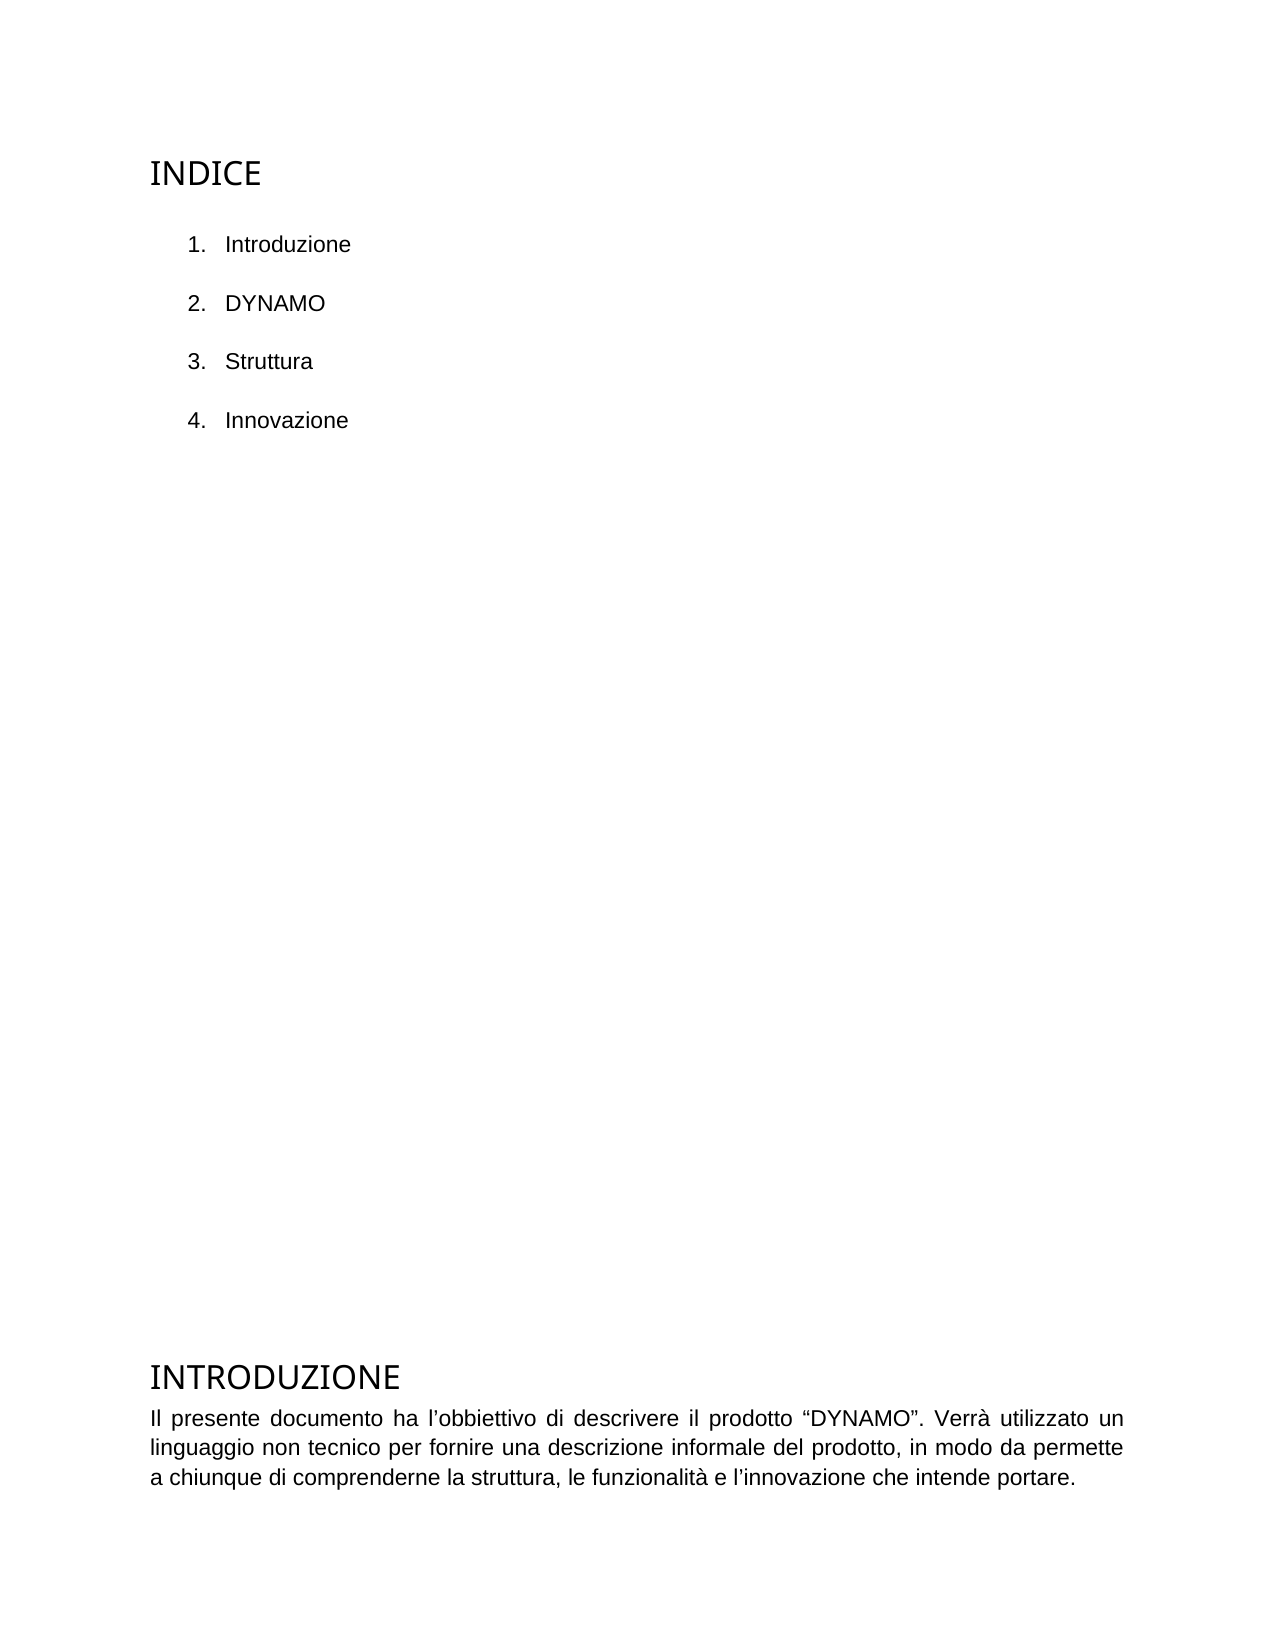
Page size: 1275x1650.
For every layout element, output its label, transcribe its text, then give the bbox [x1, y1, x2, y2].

subtitle INTRODUZIONE [150, 1353, 1125, 1399]
text Il presente documento ha l’obbiettivo di descrivere il prodotto “DYNAMO”. Verrà utilizzato un linguaggio non tecnico per fornire una descrizione informale del prodotto, in modo da permette a chiunque di comprenderne la struttura, le funzionalità e l’innovazione che intende portare. [150, 1406, 1125, 1490]
list Innovazione [187, 408, 1125, 433]
list DYNAMO [187, 290, 1125, 316]
list Introduzione [187, 232, 1125, 257]
subtitle INDICE [150, 150, 1125, 195]
list Struttura [187, 349, 1125, 375]
